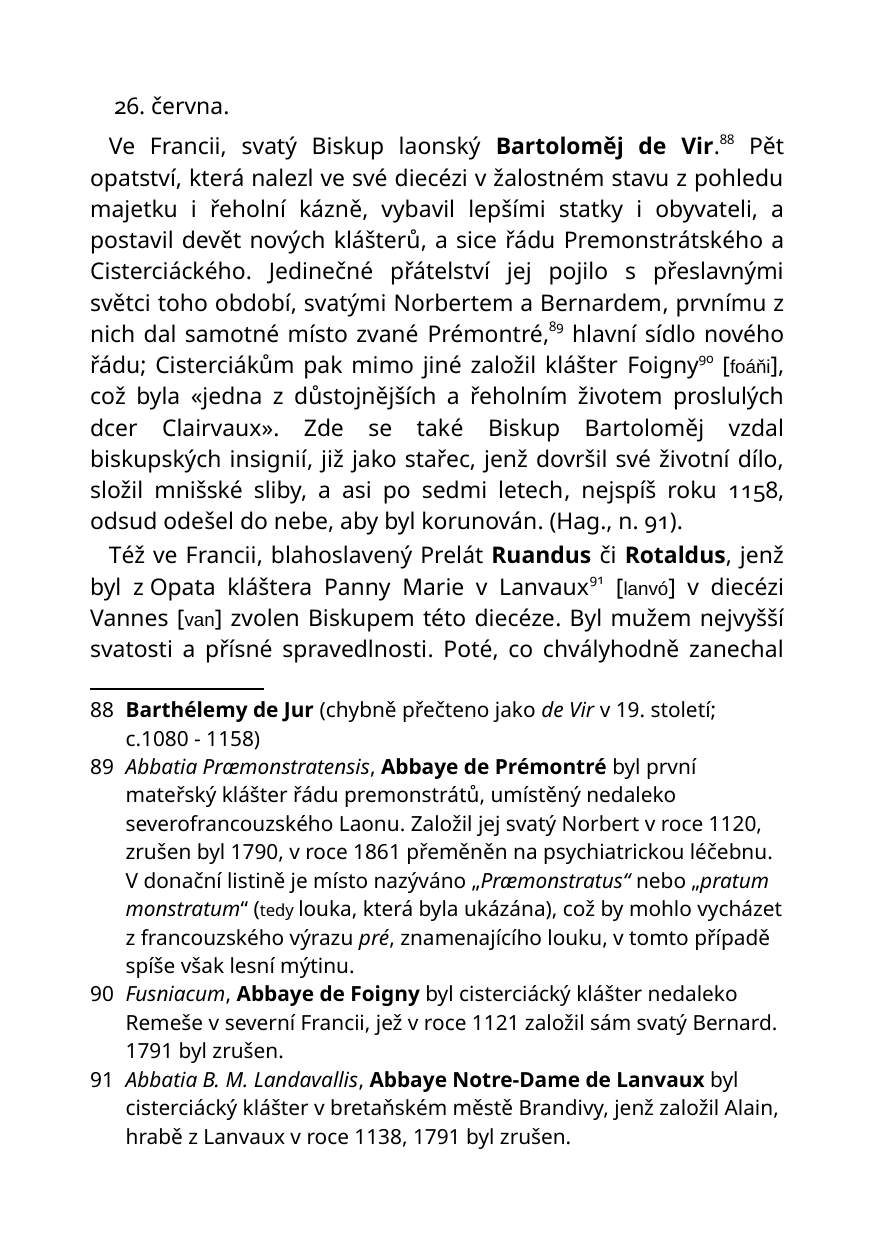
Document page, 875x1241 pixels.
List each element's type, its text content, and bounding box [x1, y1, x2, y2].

text Též ve Francii, blahoslavený Prelát Ruandus či Rotaldus, jenž byl z Opata kláštera Panny Marie v Lanvaux [lanvó] v diecézi Vannes [van] zvolen Biskupem této diecéze. Byl mužem nejvyšší svatosti a přísné spravedlnosti. Poté, co chvályhodně zanechal [90, 539, 784, 664]
text Abbatia B. M. Landavallis, Abbaye Notre-Dame de Lanvaux byl cisterciácký klášter v bretaňském městě Brandivy, jenž založil Alain, hrabě z Lanvaux v roce 1138, 1791 byl zrušen. [90, 1065, 784, 1150]
text Ve Francii, svatý Biskup laonský Bartoloměj de Vir. Pět opatství, která nalezl ve své diecézi v žalostném stavu z pohledu majetku i řeholní kázně, vybavil lepšími statky i obyvateli, a postavil devět nových klášterů, a sice řádu Premonstrátského a Cisterciáckého. Jedinečné přátelství jej pojilo s přeslavnými světci toho období, svatými Norbertem a Bernardem, prvnímu z nich dal samotné místo zvané Prémontré, hlavní sídlo nového řádu; Cisterciákům pak mimo jiné založil klášter Foigny [foáňi], což byla «jedna z důstojnějších a řeholním životem proslulých dcer Clairvaux». Zde se také Biskup Bartoloměj vzdal biskupských insignií, již jako stařec, jenž dovršil své životní dílo, složil mnišské sliby, a asi po sedmi letech, nejspíš roku 1158, odsud odešel do nebe, aby byl korunován. (Hag., n. 91). [90, 130, 784, 536]
text Barthélemy de Jur (chybně přečteno jako de Vir v 19. století; c.1080 - 1158) [90, 695, 784, 752]
text Fusniacum, Abbaye de Foigny byl cisterciácký klášter nedaleko Remeše v severní Francii, jež v roce 1121 založil sám svatý Bernard. 1791 byl zrušen. [90, 979, 784, 1065]
text 26. června. [90, 90, 784, 121]
text Abbatia Præmonstratensis, Abbaye de Prémontré byl první mateřský klášter řádu premonstrátů, umístěný nedaleko severofrancouzského Laonu. Založil jej svatý Norbert v roce 1120, zrušen byl 1790, v roce 1861 přeměněn na psychiatrickou léčebnu. V donační listině je místo nazýváno „Præmonstratus“ nebo „pratum monstratum“ (tedy louka, která byla ukázána), což by mohlo vycházet z francouzského výrazu pré, znamenajícího louku, v tomto případě spíše však lesní mýtinu. [90, 752, 784, 979]
